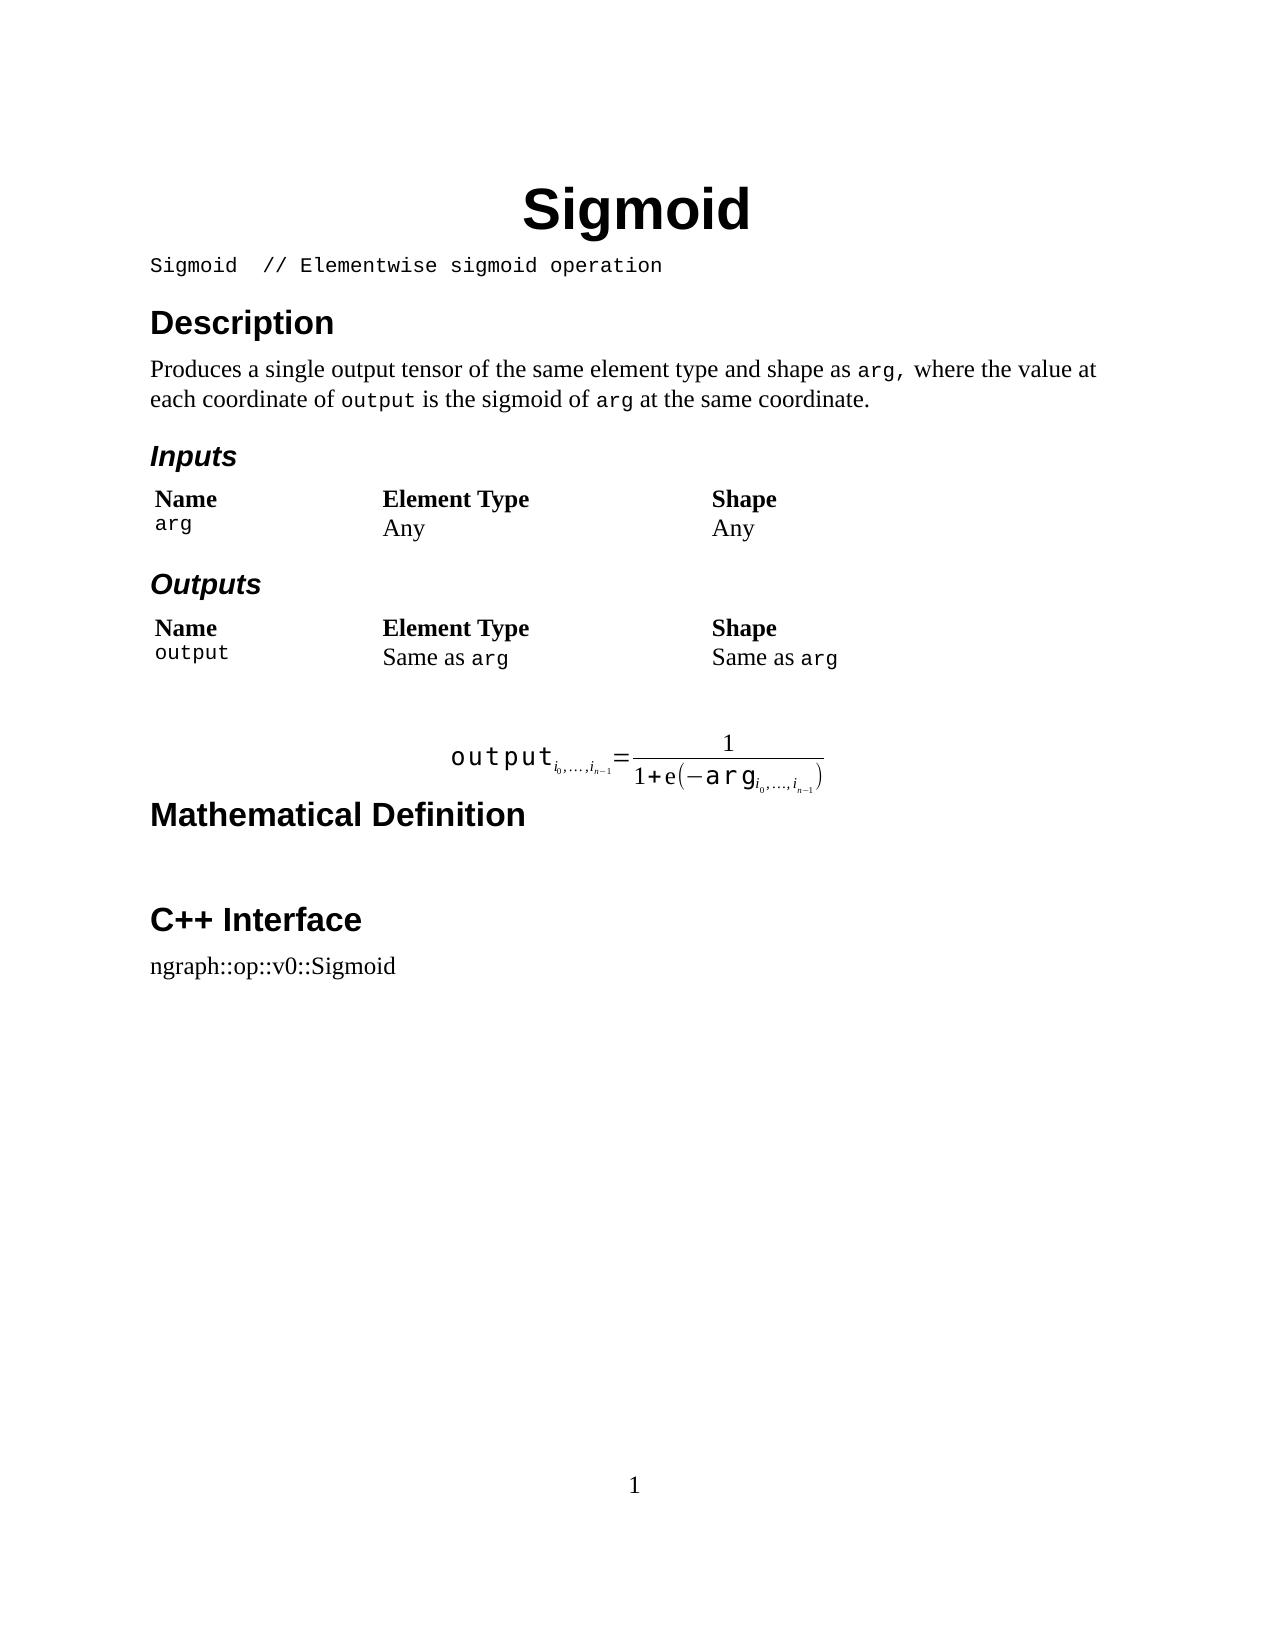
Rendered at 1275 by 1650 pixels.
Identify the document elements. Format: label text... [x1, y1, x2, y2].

table_header Name [150, 485, 378, 513]
subtitle Inputs [150, 438, 1125, 472]
subtitle C++ Interface [150, 899, 1125, 938]
table_header Element Type [378, 613, 707, 642]
table_cell Any [707, 513, 1125, 542]
subtitle Description [150, 303, 1125, 342]
table_cell arg [150, 513, 378, 542]
table_header Element Type [378, 485, 707, 513]
table_cell Same as arg [707, 642, 1125, 671]
title Sigmoid [150, 175, 1125, 242]
text Sigmoid // Elementwise sigmoid operation [150, 254, 1125, 278]
table_header Name [150, 613, 378, 642]
table_cell output [150, 642, 378, 671]
table_header Shape [707, 485, 1125, 513]
text Produces a single output tensor of the same element type and shape as arg, where the value at each coordinate of output is the sigmoid of arg at the same coordinate. [150, 354, 1125, 413]
text ngraph::op::v0::Sigmoid [150, 951, 1125, 979]
table_cell Same as arg [378, 642, 707, 671]
subtitle Outputs [150, 567, 1125, 601]
table_cell Any [378, 513, 707, 542]
table_header Shape [707, 613, 1125, 642]
subtitle Mathematical Definition [150, 696, 1125, 833]
